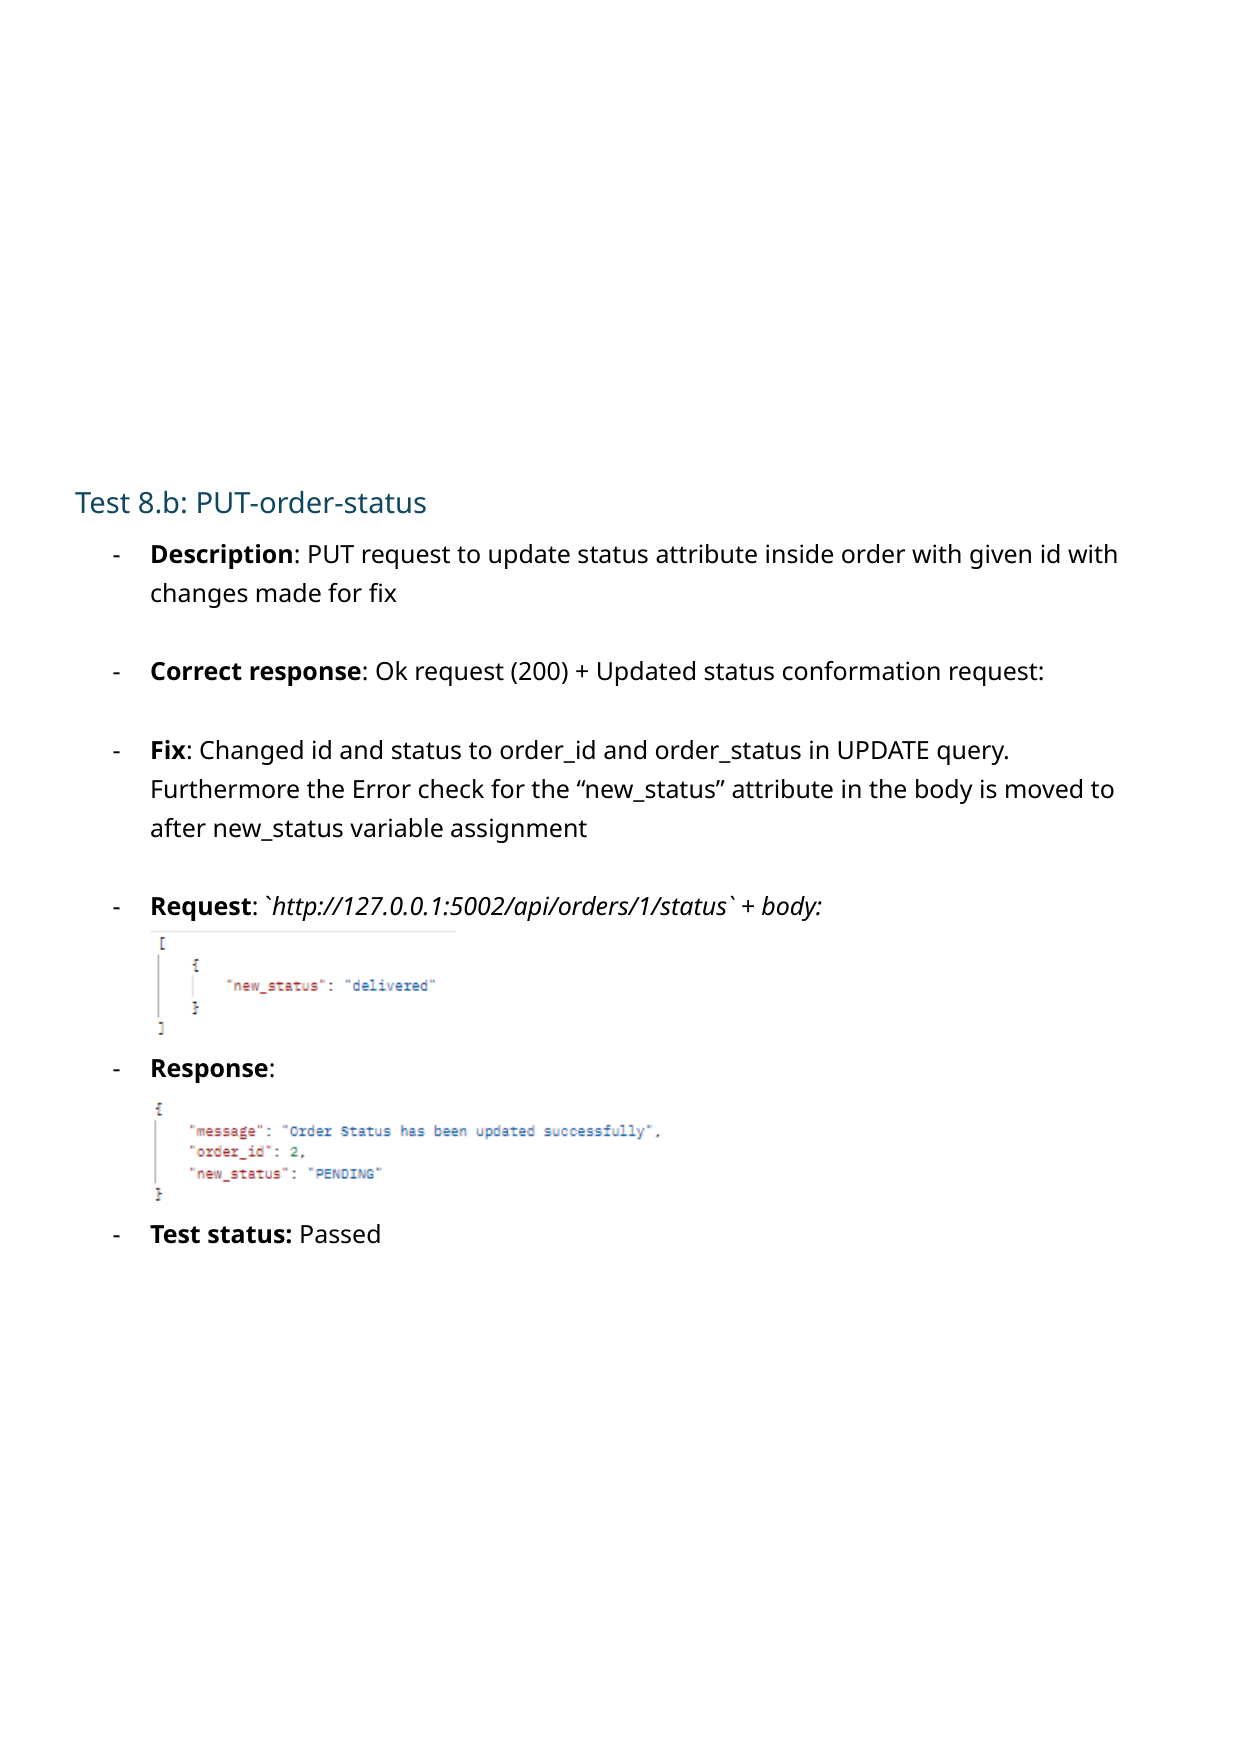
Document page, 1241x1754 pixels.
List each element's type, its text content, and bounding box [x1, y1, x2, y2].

list Test status: Passed [112, 1217, 1165, 1251]
list Correct response: Ok request (200) + Updated status conformation request: [112, 654, 1165, 688]
list Fix: Changed id and status to order_id and order_status in UPDATE query. Furthermore the Error check for the “new_status” attribute in the body is moved to after new_status variable assignment [112, 732, 1165, 845]
subtitle Test 8.b: PUT-order-status [75, 482, 1165, 522]
list Request: `http://127.0.0.1:5002/api/orders/1/status` + body: [112, 889, 1165, 923]
list Response: [112, 1050, 1165, 1084]
list Description: PUT request to update status attribute inside order with given id with changes made for fix [112, 536, 1165, 610]
